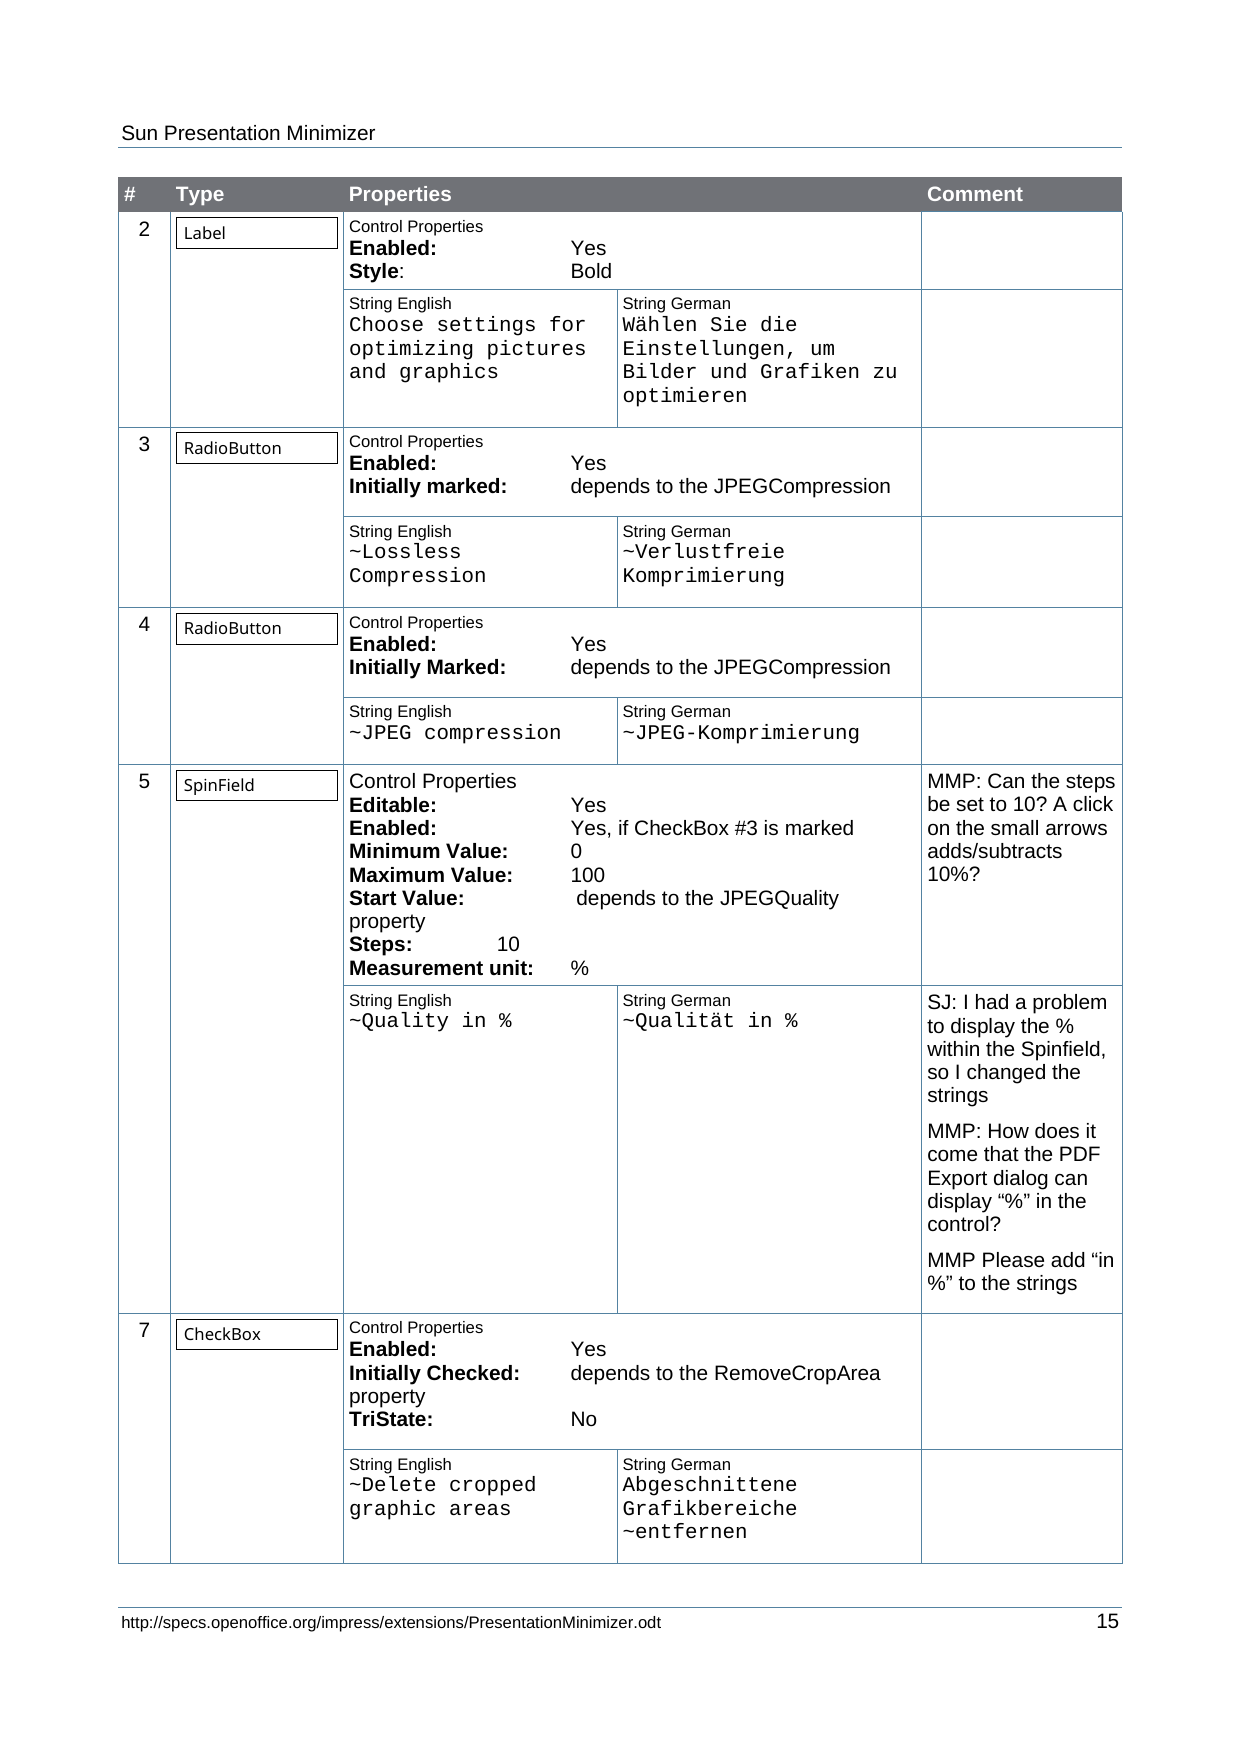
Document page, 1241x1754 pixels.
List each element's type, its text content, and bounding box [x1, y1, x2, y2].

table_cell SJ: I had a problem to display the % within the Spinfield, so I changed the strings MMP: How does it come that the PDF Export dialog can display “%” in the control? MMP Please add “in %” to the strings [922, 986, 1122, 1313]
table_header [922, 608, 1122, 697]
table_header [922, 212, 1122, 289]
table_cell String English ~Delete cropped graphic areas [344, 1450, 617, 1563]
table_cell [922, 698, 1122, 764]
table_cell 2 [119, 212, 170, 427]
table_cell [171, 428, 343, 607]
table_cell 5 [119, 765, 170, 1313]
table_cell String German ~JPEG-Komprimierung [618, 698, 921, 764]
table_cell String English ~Quality in % [344, 986, 617, 1313]
table_cell String German ~Verlustfreie Komprimierung [618, 517, 921, 607]
table_header Control Properties Enabled: Yes Initially Marked: depends to the JPEGCompression [344, 608, 921, 697]
table_header Comment [921, 177, 1122, 211]
table_header Control Properties Editable: Yes Enabled: Yes, if CheckBox #3 is marked Minimum Value: 0 Maximum Value: 100 Start Value: depends to the JPEGQuality property Steps: 10 Measurement unit: % [344, 765, 921, 985]
table_cell String English ~JPEG compression [344, 698, 617, 764]
table_cell 7 [119, 1314, 170, 1563]
table_cell String German ~Qualität in % [618, 986, 921, 1313]
table_header Control Properties Enabled: Yes Initially marked: depends to the JPEGCompression [344, 428, 921, 516]
table_header # [118, 177, 170, 212]
table_cell [171, 608, 343, 764]
table_header Control Properties Enabled: Yes Initially Checked: depends to the RemoveCropArea property TriState: No [344, 1314, 921, 1449]
table_cell String German Abgeschnittene Grafikbereiche ~entfernen [618, 1450, 921, 1563]
table_cell String German Wählen Sie die Einstellungen, um Bilder und Grafiken zu optimieren [618, 290, 921, 427]
table_header [922, 1314, 1122, 1449]
table_header [922, 428, 1122, 516]
table_cell String English ~Lossless Compression [344, 517, 617, 607]
table_cell String English Choose settings for optimizing pictures and graphics [344, 290, 617, 427]
table_header Type [170, 177, 343, 212]
table_header Properties [343, 177, 921, 212]
table_cell 4 [119, 608, 170, 764]
table_cell 3 [119, 428, 170, 607]
table_cell [171, 212, 343, 427]
table_header Control Properties Enabled: Yes Style: Bold [344, 212, 921, 289]
table_cell [171, 765, 343, 1313]
table_cell [922, 290, 1122, 427]
table_cell [922, 517, 1122, 607]
table_header MMP: Can the steps be set to 10? A click on the small arrows adds/subtracts 10%? [922, 765, 1122, 985]
table_cell [922, 1450, 1122, 1563]
table_cell [171, 1314, 343, 1563]
